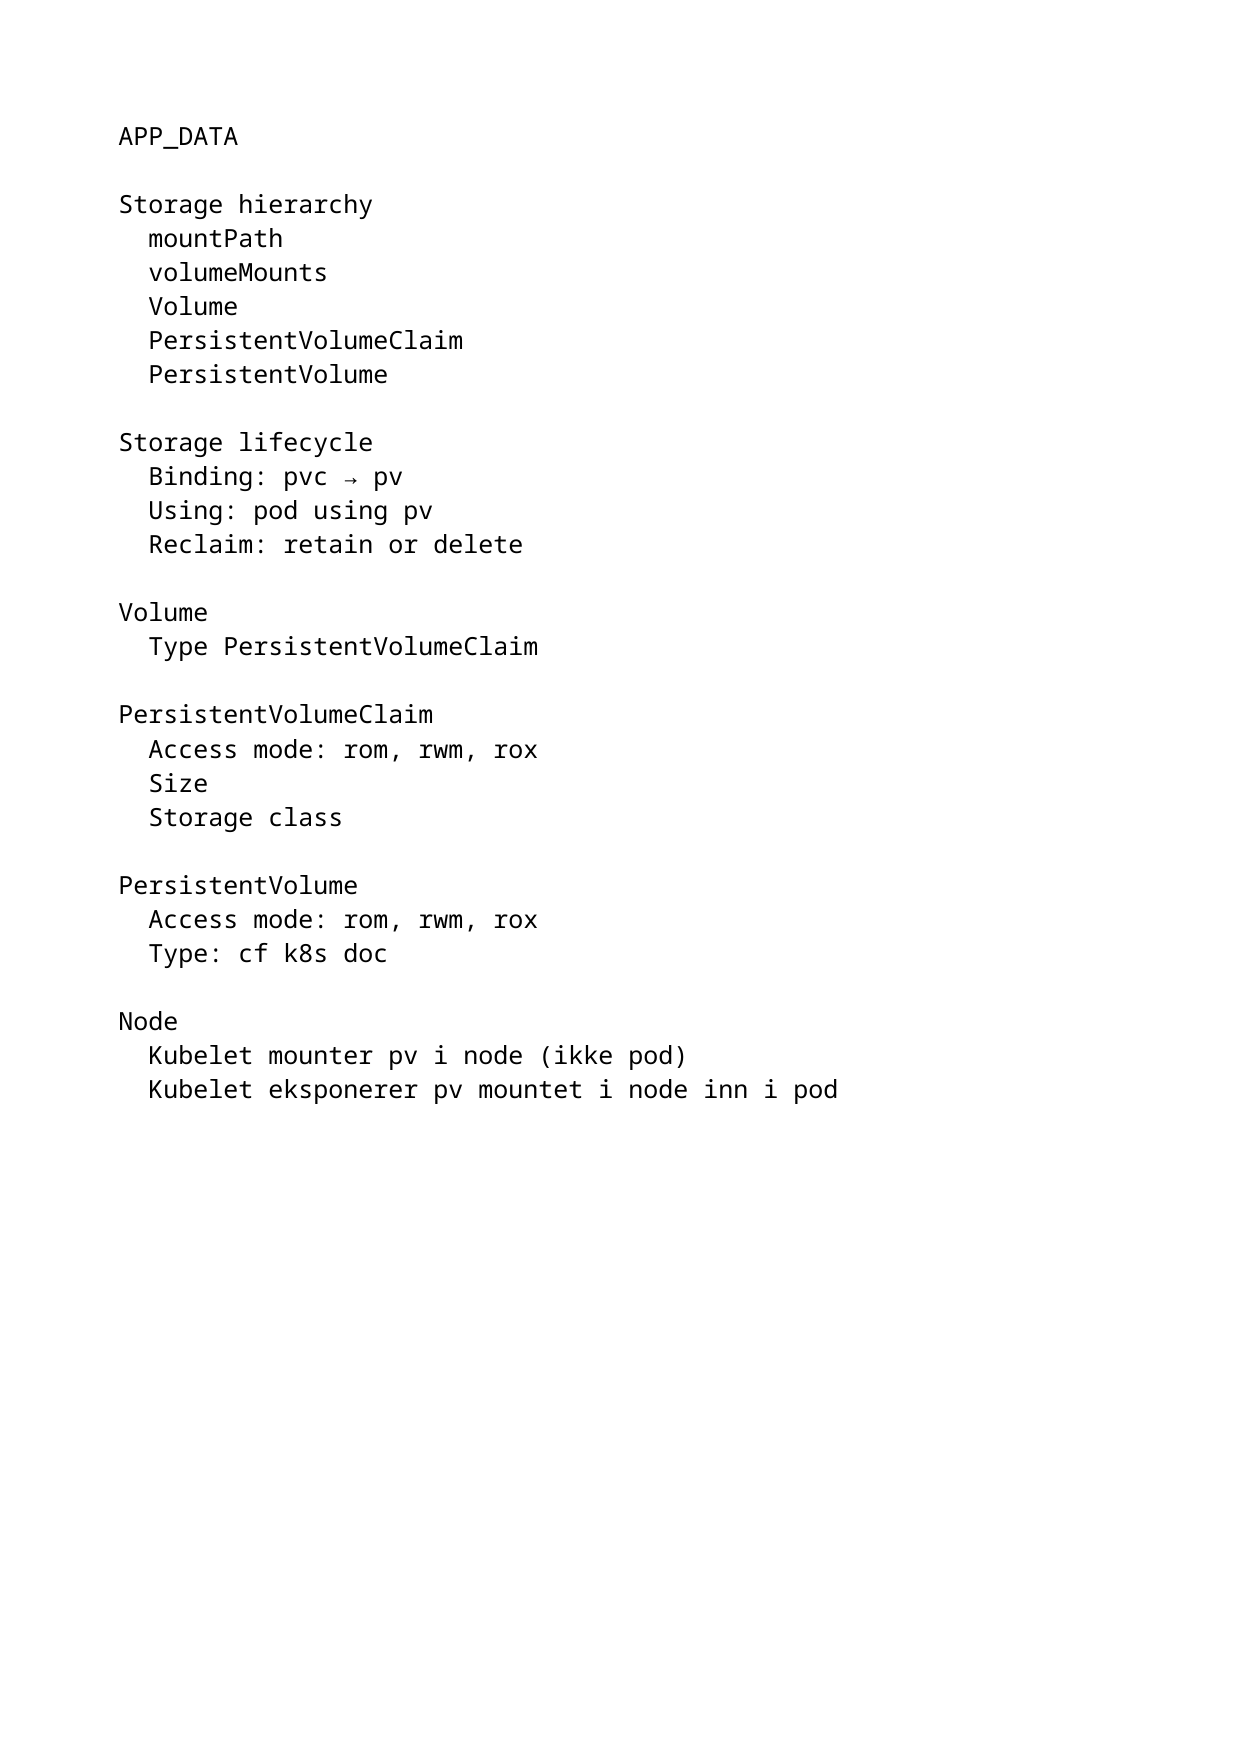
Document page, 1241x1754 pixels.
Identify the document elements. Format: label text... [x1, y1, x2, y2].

text PersistentVolumeClaim [118, 322, 1122, 357]
text Reclaim: retain or delete [118, 527, 1122, 561]
text Node [118, 1004, 1122, 1038]
text Type: cf k8s doc [118, 936, 1122, 970]
text APP_DATA [118, 118, 1122, 152]
text PersistentVolume [118, 357, 1122, 391]
text mountPath [118, 220, 1122, 254]
text Storage hierarchy [118, 186, 1122, 220]
text Kubelet mounter pv i node (ikke pod) [118, 1038, 1122, 1072]
text volumeMounts [118, 254, 1122, 288]
text PersistentVolumeClaim [118, 697, 1122, 731]
text Volume [118, 288, 1122, 322]
text Kubelet eksponerer pv mountet i node inn i pod [118, 1072, 1122, 1106]
text Access mode: rom, rwm, rox [118, 902, 1122, 936]
text Using: pod using pv [118, 493, 1122, 527]
text PersistentVolume [118, 867, 1122, 902]
text Binding: pvc → pv [118, 459, 1122, 493]
text Access mode: rom, rwm, rox [118, 731, 1122, 765]
text Type PersistentVolumeClaim [118, 629, 1122, 663]
text Volume [118, 595, 1122, 629]
text Storage class [118, 799, 1122, 833]
text Storage lifecycle [118, 425, 1122, 459]
text Size [118, 765, 1122, 799]
